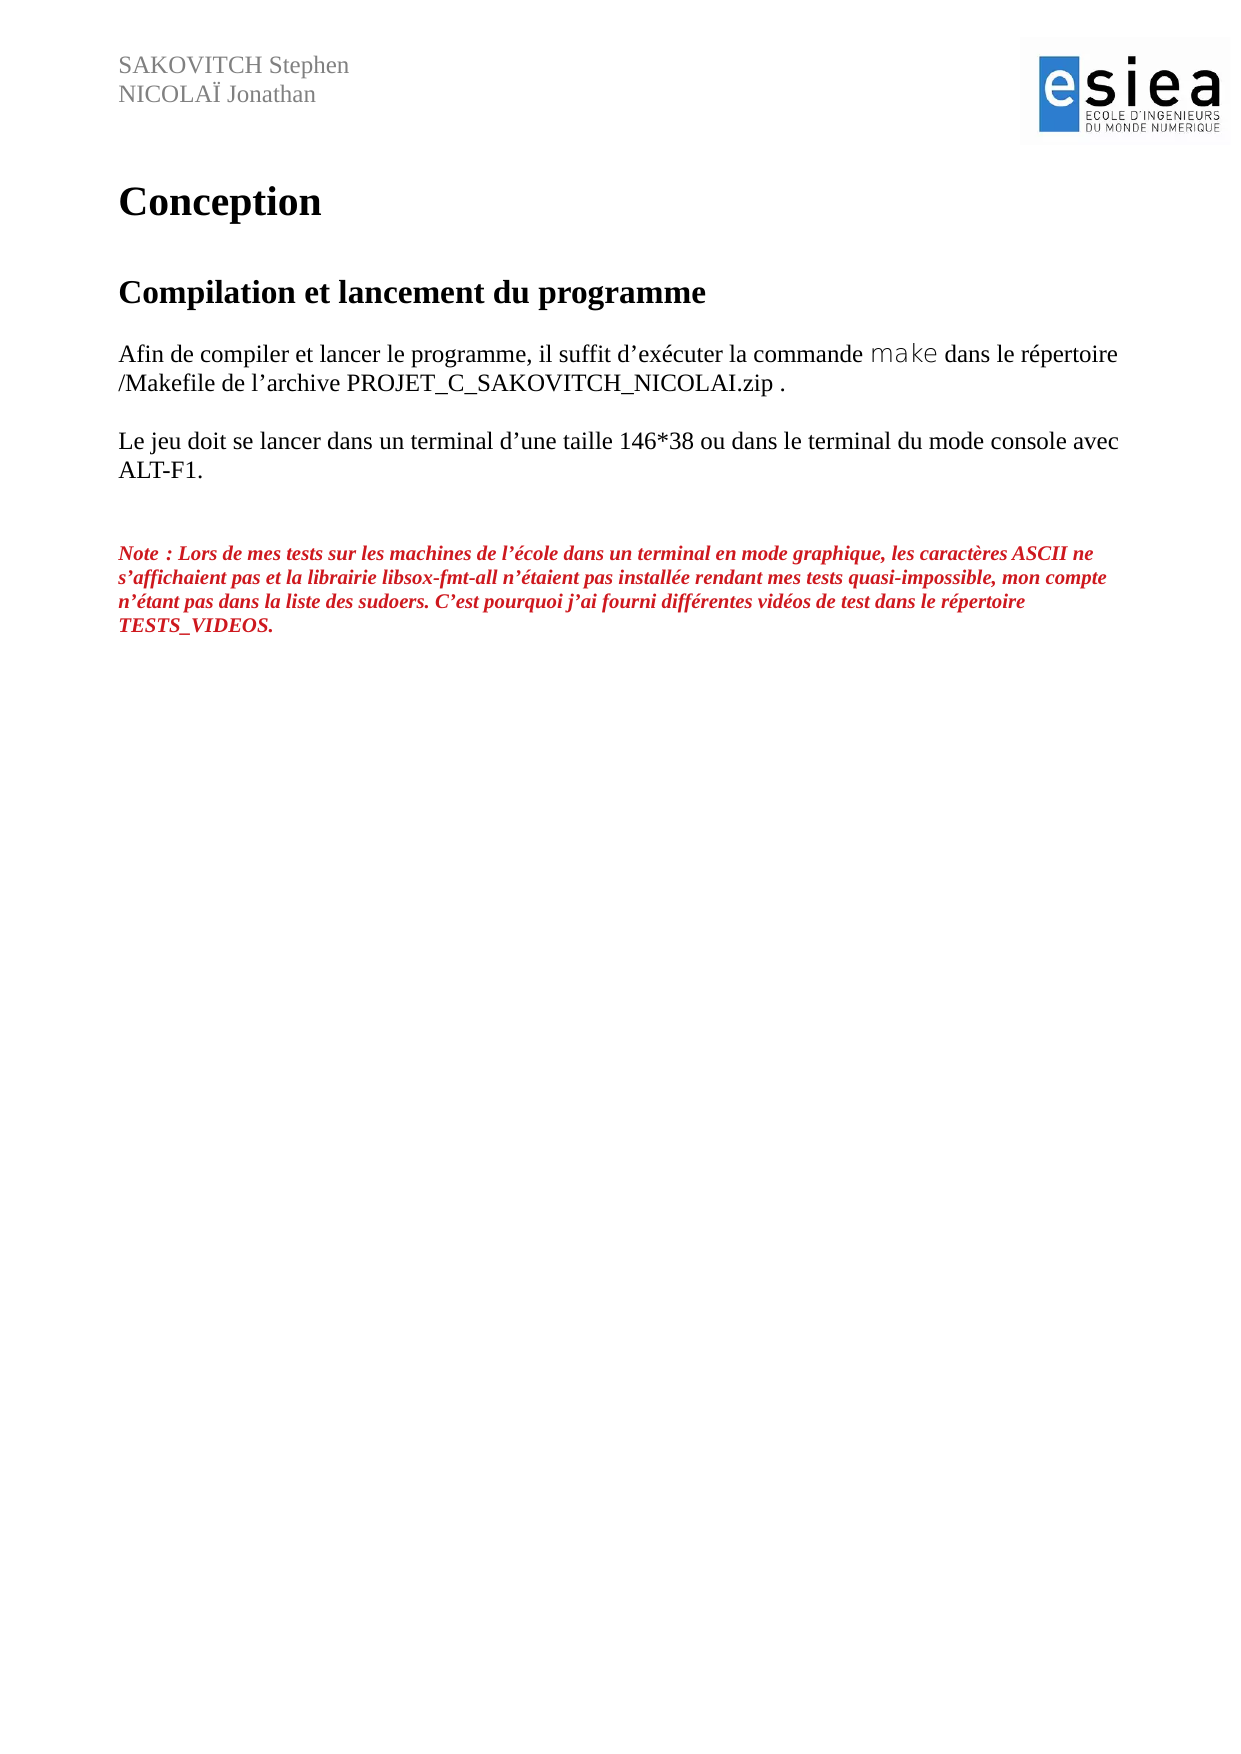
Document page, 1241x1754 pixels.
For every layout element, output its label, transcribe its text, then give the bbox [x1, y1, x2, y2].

text Le jeu doit se lancer dans un terminal d’une taille 146*38 ou dans le terminal du mode console avec ALT-F1. [118, 426, 1122, 483]
text Afin de compiler et lancer le programme, il suffit d’exécuter la commande make dans le répertoire /Makefile de l’archive PROJET_C_SAKOVITCH_NICOLAI.zip . [118, 339, 1122, 397]
picture [1020, 37, 1231, 145]
text Conception [118, 176, 1122, 224]
text Note : Lors de mes tests sur les machines de l’école dans un terminal en mode graphique, les caractères ASCII ne s’affichaient pas et la librairie libsox-fmt-all n’étaient pas installée rendant mes tests quasi-impossible, mon compte n’étant pas dans la liste des sudoers. C’est pourquoi j’ai fourni différentes vidéos de test dans le répertoire TESTS_VIDEOS. [118, 541, 1122, 637]
text Compilation et lancement du programme [118, 272, 1122, 310]
